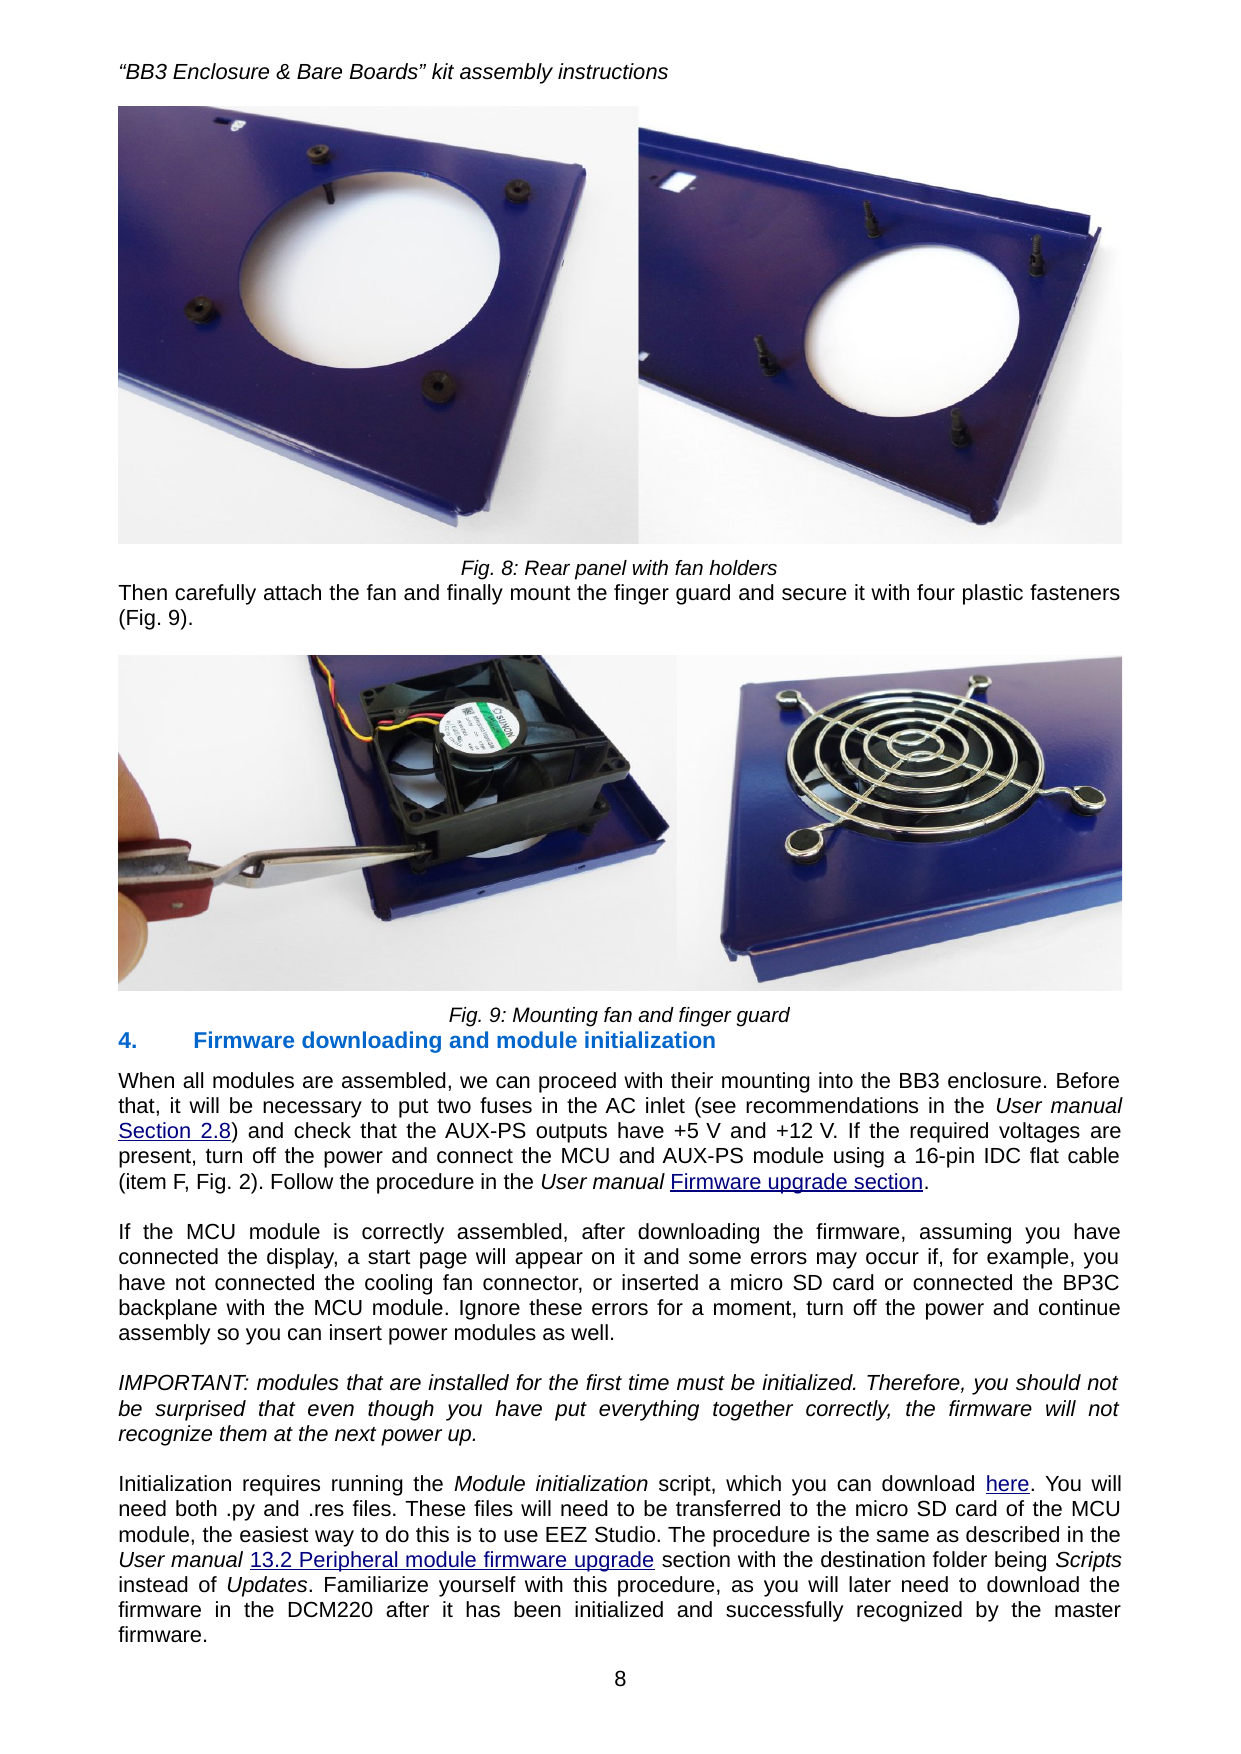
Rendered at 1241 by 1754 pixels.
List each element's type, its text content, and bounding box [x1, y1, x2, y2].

text Initialization requires running the Module initialization script, which you can download here. You will need both .py and .res files. These files will need to be transferred to the micro SD card of the MCU module, the easiest way to do this is to use EEZ Studio. The procedure is the same as described in the User manual 13.2 Peripheral module firmware upgrade section with the destination folder being Scripts instead of Updates. Familiarize yourself with this procedure, as you will later need to download the firmware in the DCM220 after it has been initialized and successfully recognized by the master firmware. [118, 1471, 1122, 1647]
subtitle Firmware downloading and module initialization [118, 1027, 1122, 1053]
picture [118, 106, 1123, 544]
text IMPORTANT: modules that are installed for the first time must be initialized. Therefore, you should not be surprised that even though you have put everything together correctly, the firmware will not recognize them at the next power up. [118, 1370, 1122, 1446]
picture [118, 655, 1123, 991]
text When all modules are assembled, we can proceed with their mounting into the BB3 enclosure. Before that, it will be necessary to put two fuses in the AC inlet (see recommendations in the User manual Section 2.8) and check that the AUX-PS outputs have +5 V and +12 V. If the required voltages are present, turn off the power and connect the MCU and AUX-PS module using a 16-pin IDC flat cable (item F, Fig. 2). Follow the procedure in the User manual Firmware upgrade section. [118, 1068, 1122, 1194]
text If the MCU module is correctly assembled, after downloading the firmware, assuming you have connected the display, a start page will appear on it and some errors may occur if, for example, you have not connected the cooling fan connector, or inserted a micro SD card or connected the BP3C backplane with the MCU module. Ignore these errors for a moment, turn off the power and continue assembly so you can insert power modules as well. [118, 1219, 1122, 1345]
text Then carefully attach the fan and finally mount the finger guard and secure it with four plastic fasteners (Fig. 9). [118, 579, 1122, 630]
list Fig. 9: Mounting fan and finger guard [118, 991, 1122, 1027]
text Fig. 8: Rear panel with fan holders [118, 544, 1122, 579]
